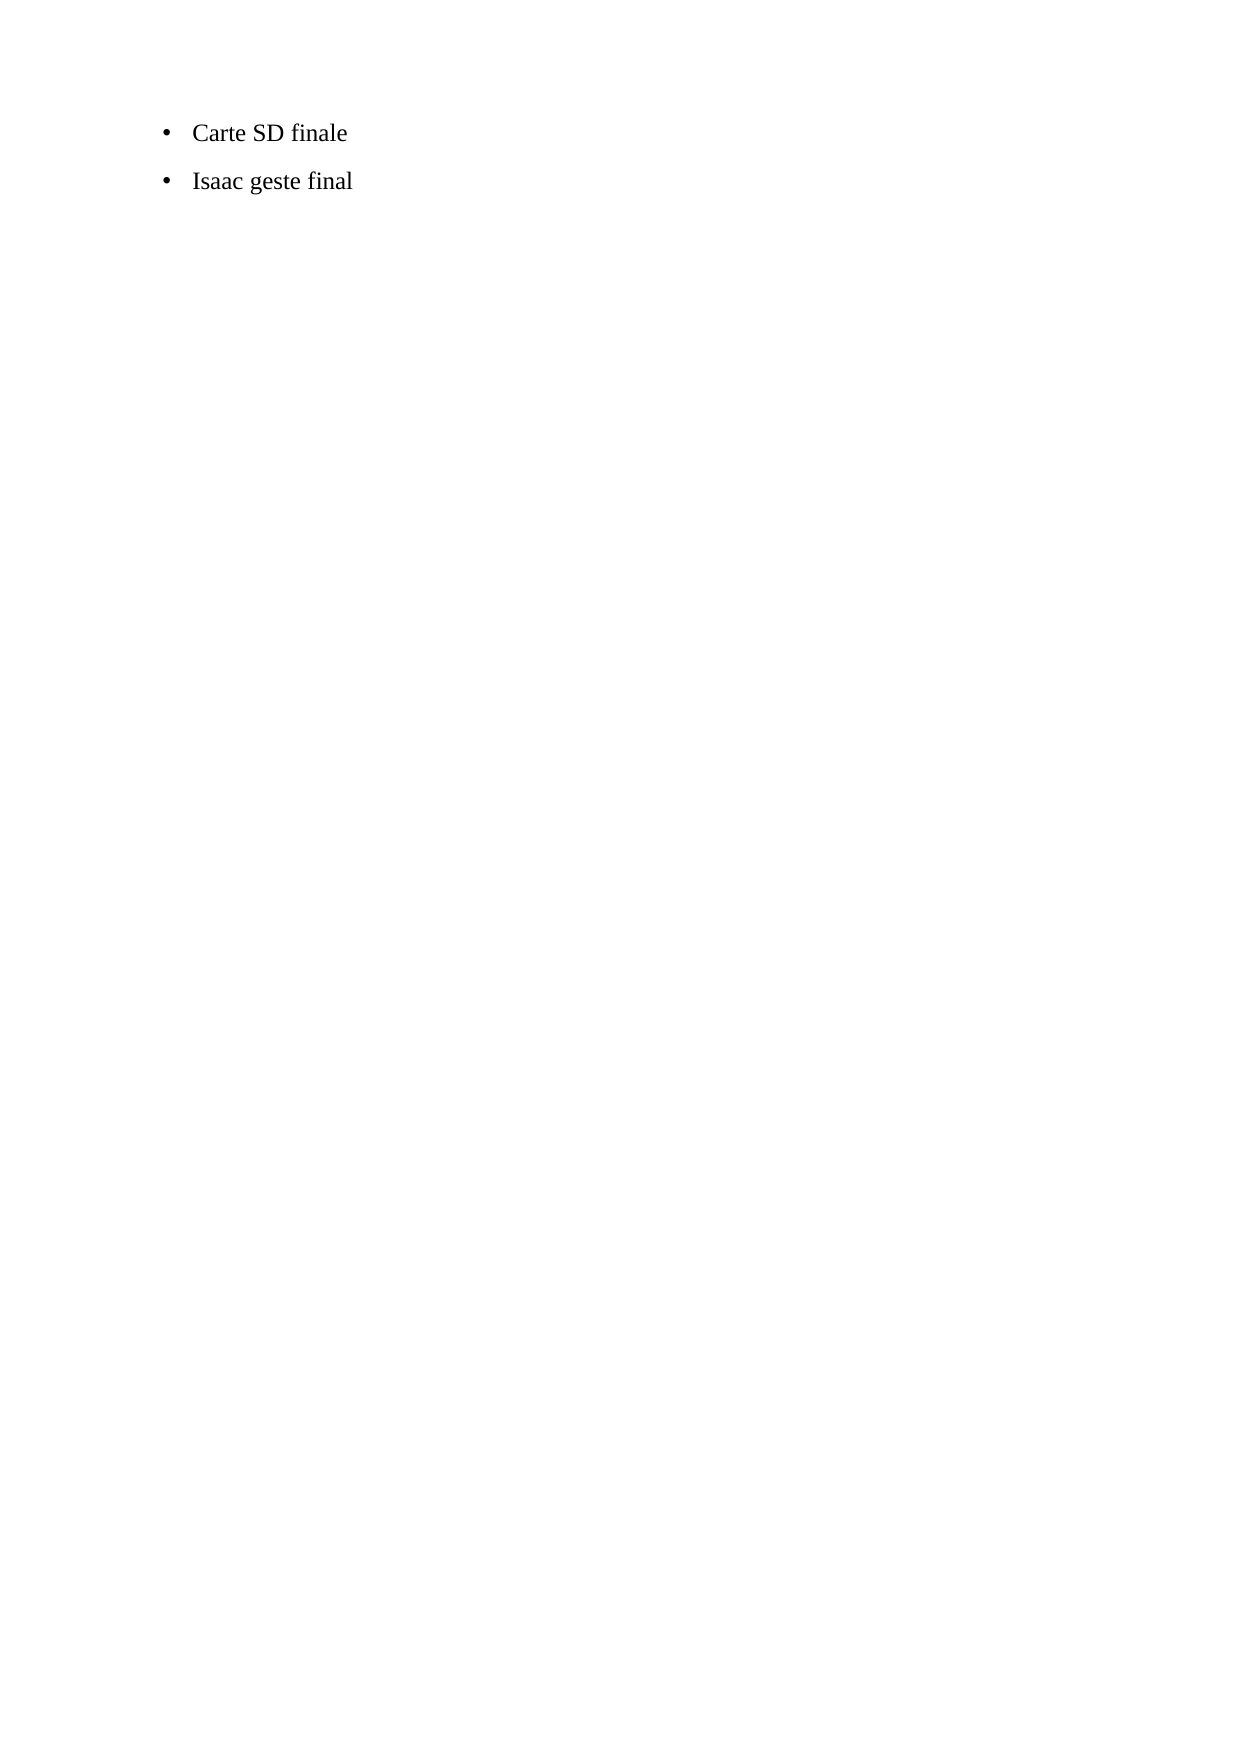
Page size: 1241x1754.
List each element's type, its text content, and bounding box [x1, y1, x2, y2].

list Isaac geste final [162, 166, 1122, 194]
list Carte SD finale [162, 118, 1122, 147]
